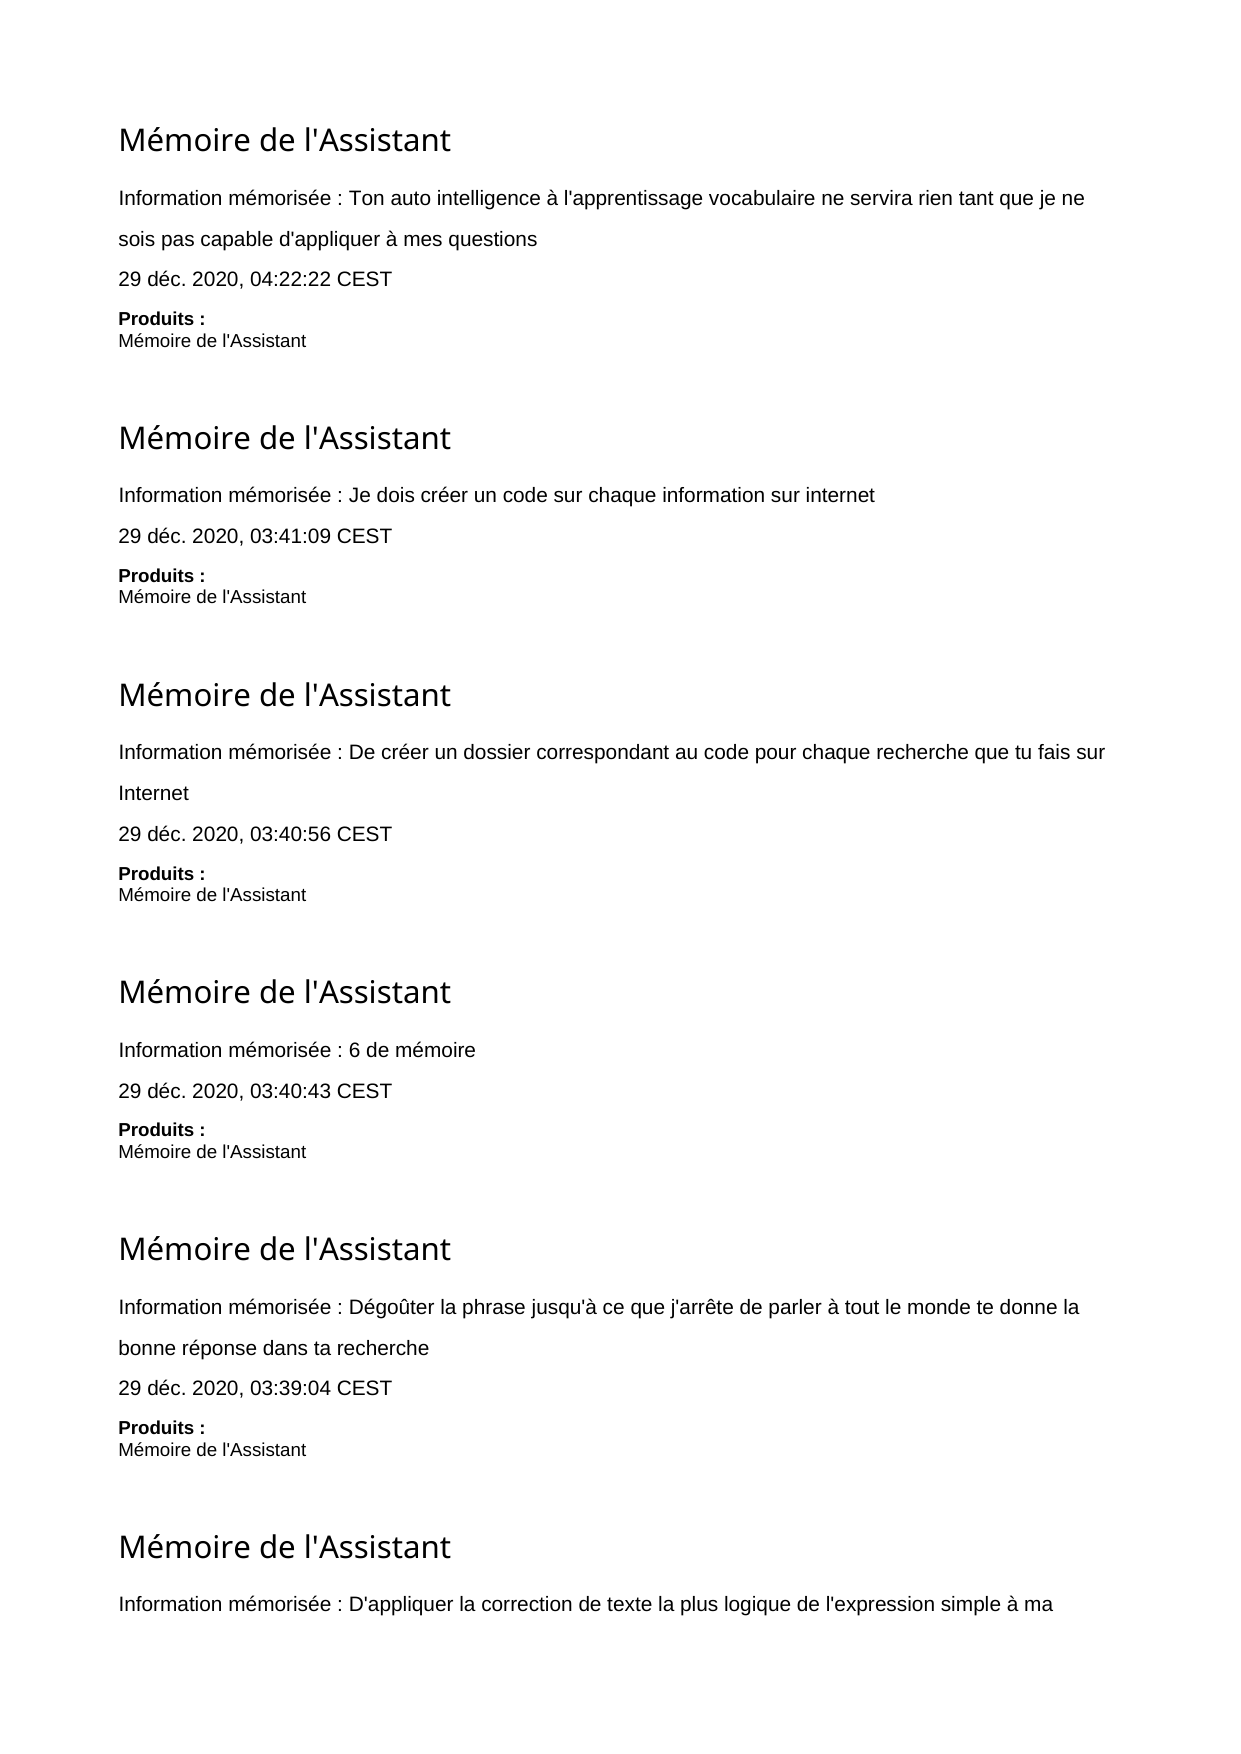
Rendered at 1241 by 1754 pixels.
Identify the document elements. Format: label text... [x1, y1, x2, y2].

text Produits : [118, 1119, 1122, 1141]
text Mémoire de l'Assistant [118, 884, 1122, 906]
text 29 déc. 2020, 03:40:56 CEST [118, 822, 1122, 846]
text Produits : [118, 565, 1122, 586]
text Information mémorisée : Je dois créer un code sur chaque information sur internet [118, 483, 1122, 507]
text Mémoire de l'Assistant [118, 586, 1122, 608]
text Mémoire de l'Assistant [118, 329, 1122, 351]
text 29 déc. 2020, 03:41:09 CEST [118, 524, 1122, 548]
text Produits : [118, 1417, 1122, 1438]
text 29 déc. 2020, 04:22:22 CEST [118, 267, 1122, 291]
text Information mémorisée : 6 de mémoire [118, 1038, 1122, 1062]
text Mémoire de l'Assistant [118, 1141, 1122, 1162]
text Mémoire de l'Assistant [118, 970, 1122, 1013]
text Information mémorisée : De créer un dossier correspondant au code pour chaque recherche que tu fais sur Internet [118, 740, 1122, 805]
text Mémoire de l'Assistant [118, 673, 1122, 715]
text Mémoire de l'Assistant [118, 1227, 1122, 1270]
text Mémoire de l'Assistant [118, 1438, 1122, 1460]
text Information mémorisée : D'appliquer la correction de texte la plus logique de l'expression simple à ma [118, 1592, 1122, 1616]
text 29 déc. 2020, 03:39:04 CEST [118, 1376, 1122, 1400]
text Produits : [118, 308, 1122, 329]
text Produits : [118, 862, 1122, 884]
text 29 déc. 2020, 03:40:43 CEST [118, 1078, 1122, 1102]
text Mémoire de l'Assistant [118, 118, 1122, 161]
text Mémoire de l'Assistant [118, 1525, 1122, 1567]
text Mémoire de l'Assistant [118, 416, 1122, 458]
text Information mémorisée : Ton auto intelligence à l'apprentissage vocabulaire ne servira rien tant que je ne sois pas capable d'appliquer à mes questions [118, 186, 1122, 250]
text Information mémorisée : Dégoûter la phrase jusqu'à ce que j'arrête de parler à tout le monde te donne la bonne réponse dans ta recherche [118, 1295, 1122, 1359]
